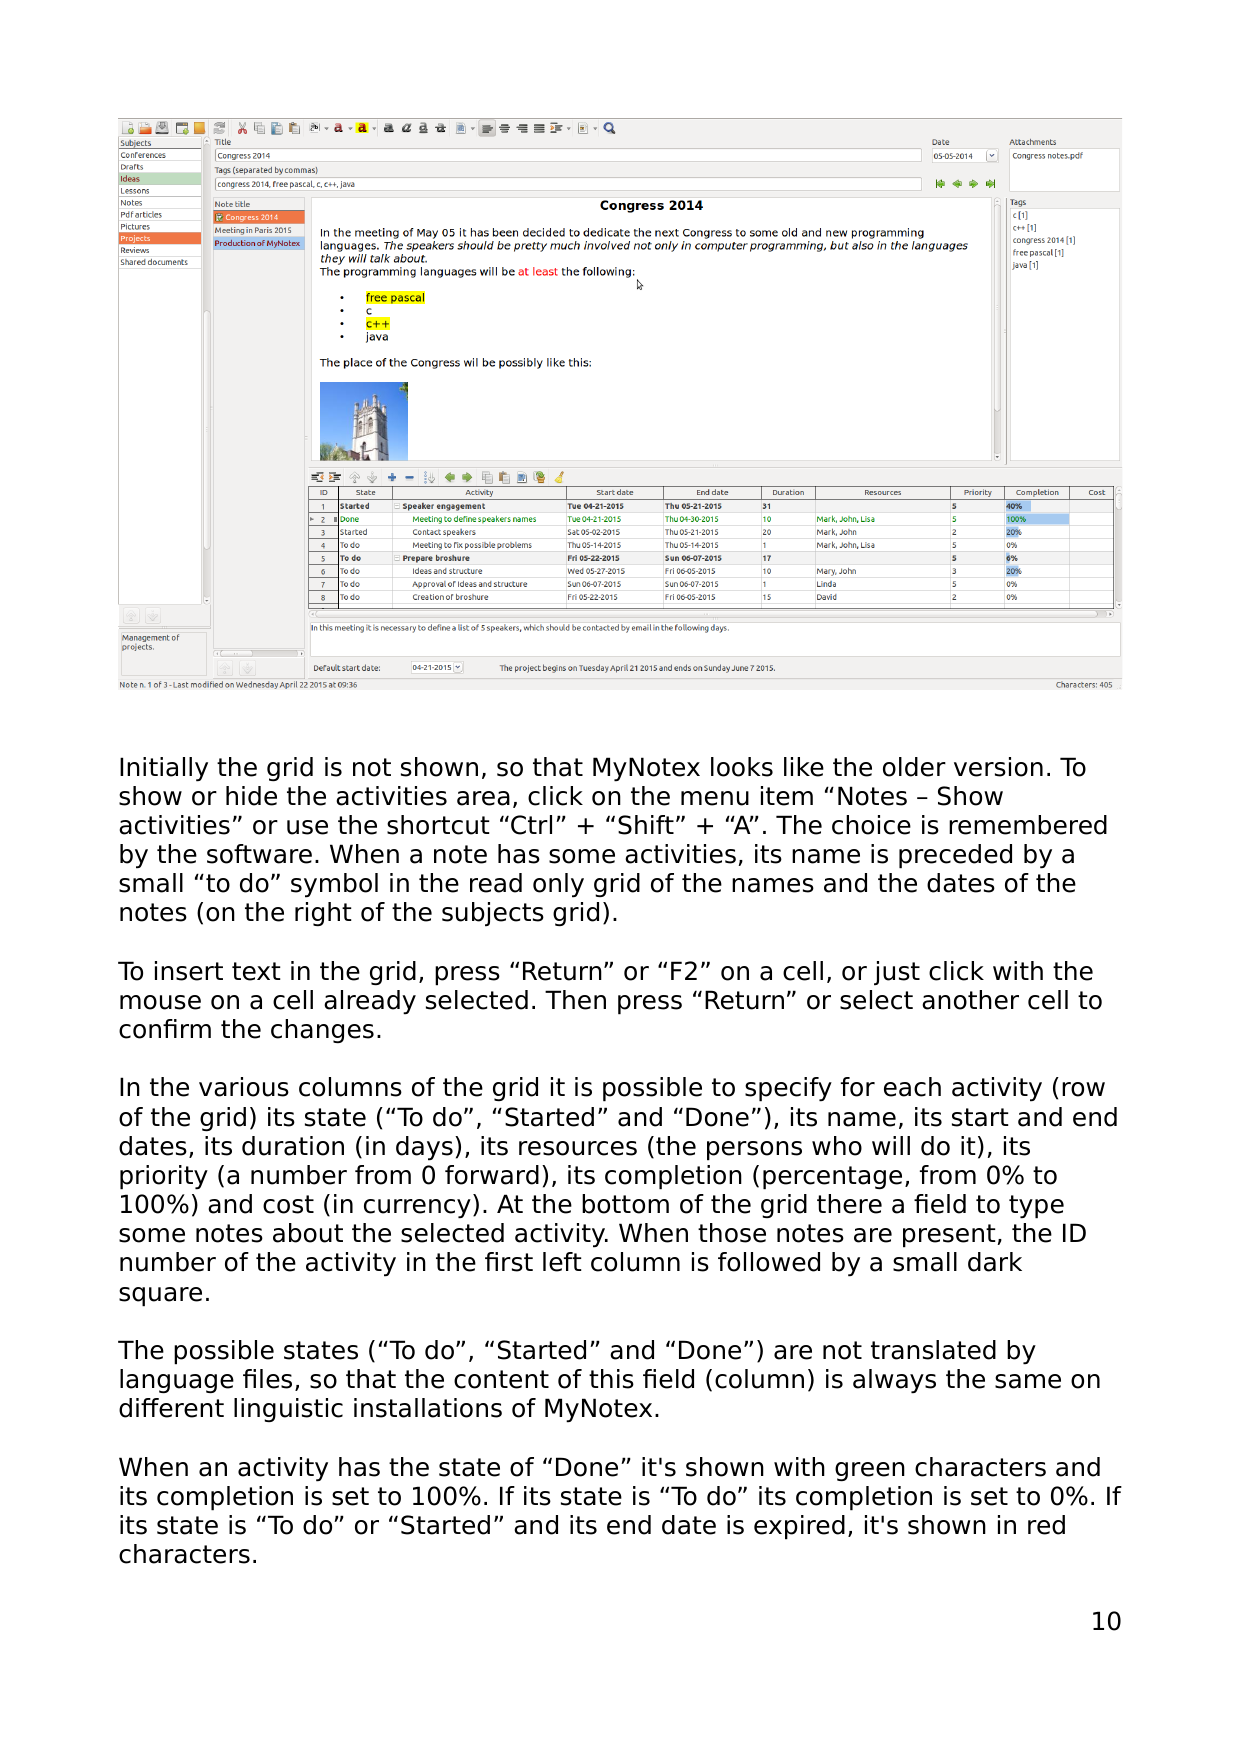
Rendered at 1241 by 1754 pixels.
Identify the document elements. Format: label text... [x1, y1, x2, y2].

text Initially the grid is not shown, so that MyNotex looks like the older version. To show or hide the activities area, click on the menu item “Notes – Show activities” or use the shortcut “Ctrl” + “Shift” + “A”. The choice is remembered by the software. When a note has some activities, its name is preceded by a small “to do” symbol in the read only grid of the names and the dates of the notes (on the right of the subjects grid). [118, 753, 1122, 928]
picture [118, 118, 1123, 690]
text When an activity has the state of “Done” it's shown with green characters and its completion is set to 100%. If its state is “To do” its completion is set to 0%. If its state is “To do” or “Started” and its end date is expired, it's shown in red characters. [118, 1453, 1122, 1569]
text To insert text in the grid, press “Return” or “F2” on a cell, or just click with the mouse on a cell already selected. Then press “Return” or select another cell to confirm the changes. [118, 957, 1122, 1044]
text The possible states (“To do”, “Started” and “Done”) are not translated by language files, so that the content of this field (column) is always the same on different linguistic installations of MyNotex. [118, 1336, 1122, 1424]
text In the various columns of the grid it is possible to specify for each activity (row of the grid) its state (“To do”, “Started” and “Done”), its name, its start and end dates, its duration (in days), its resources (the persons who will do it), its priority (a number from 0 forward), its completion (percentage, from 0% to 100%) and cost (in currency). At the bottom of the grid there a field to type some notes about the selected activity. When those notes are present, the ID number of the activity in the first left column is followed by a small dark square. [118, 1074, 1122, 1307]
